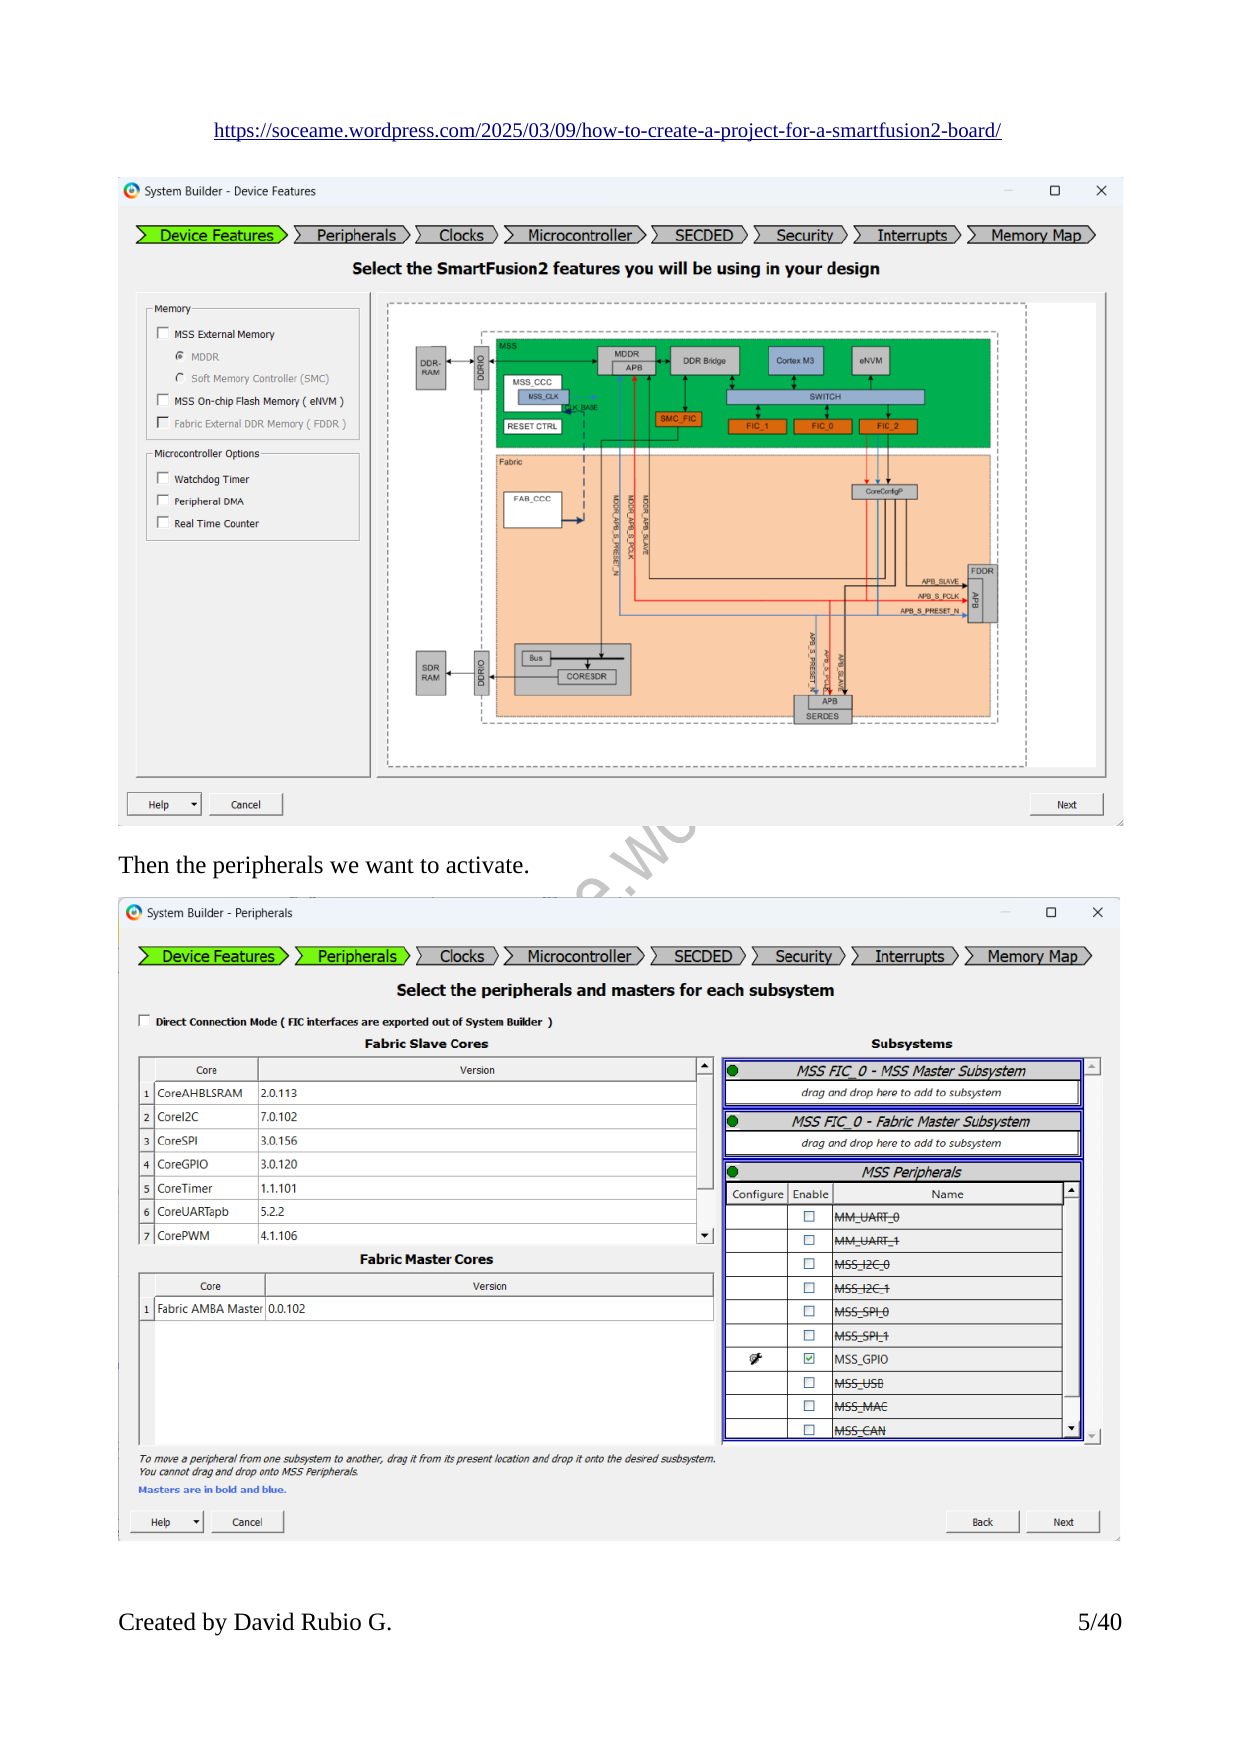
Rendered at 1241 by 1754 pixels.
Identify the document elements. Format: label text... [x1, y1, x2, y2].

text Then the peripherals we want to activate. [118, 850, 644, 879]
picture [118, 897, 1121, 1541]
picture [118, 177, 1124, 826]
text [638, 850, 1122, 879]
